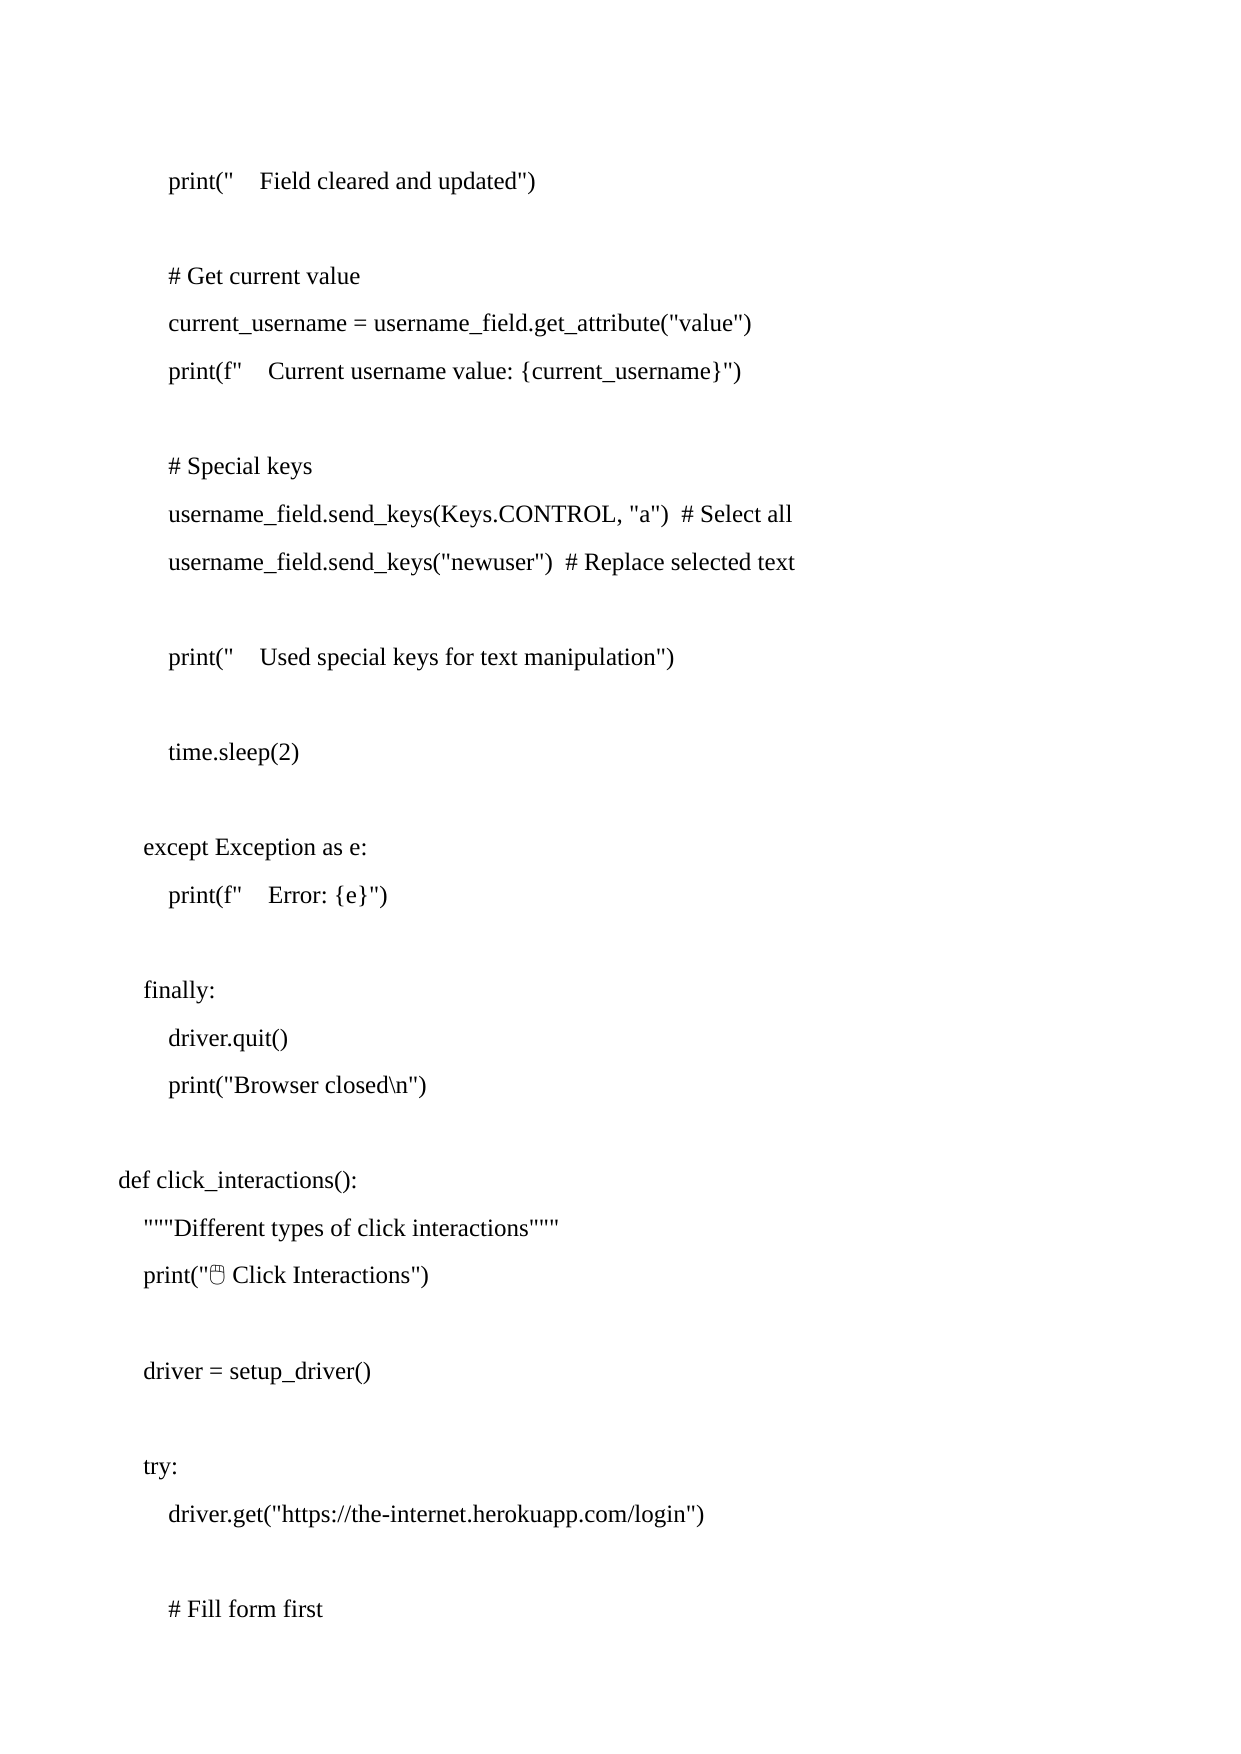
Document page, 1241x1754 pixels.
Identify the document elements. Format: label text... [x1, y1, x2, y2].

text except Exception as e: [118, 832, 1122, 861]
text try: [118, 1451, 1122, 1480]
text def click_interactions(): [118, 1165, 1122, 1194]
text print(f"❌ Error: {e}") [118, 880, 1122, 908]
text current_username = username_field.get_attribute("value") [118, 308, 1122, 337]
text print("✅ Field cleared and updated") [118, 166, 1122, 194]
text driver.get("https://the-internet.herokuapp.com/login") [118, 1499, 1122, 1527]
text """Different types of click interactions""" [118, 1213, 1122, 1242]
text print("✅ Used special keys for text manipulation") [118, 642, 1122, 671]
text # Get current value [118, 261, 1122, 290]
text username_field.send_keys("newuser") # Replace selected text [118, 547, 1122, 575]
text print("🖱️ Click Interactions") [118, 1261, 1122, 1289]
text # Fill form first [118, 1594, 1122, 1623]
text print("Browser closed\n") [118, 1070, 1122, 1099]
text # Special keys [118, 451, 1122, 480]
text username_field.send_keys(Keys.CONTROL, "a") # Select all [118, 499, 1122, 528]
text time.sleep(2) [118, 737, 1122, 766]
text driver = setup_driver() [118, 1356, 1122, 1384]
text finally: [118, 975, 1122, 1004]
text driver.quit() [118, 1023, 1122, 1051]
text print(f"✅ Current username value: {current_username}") [118, 356, 1122, 385]
